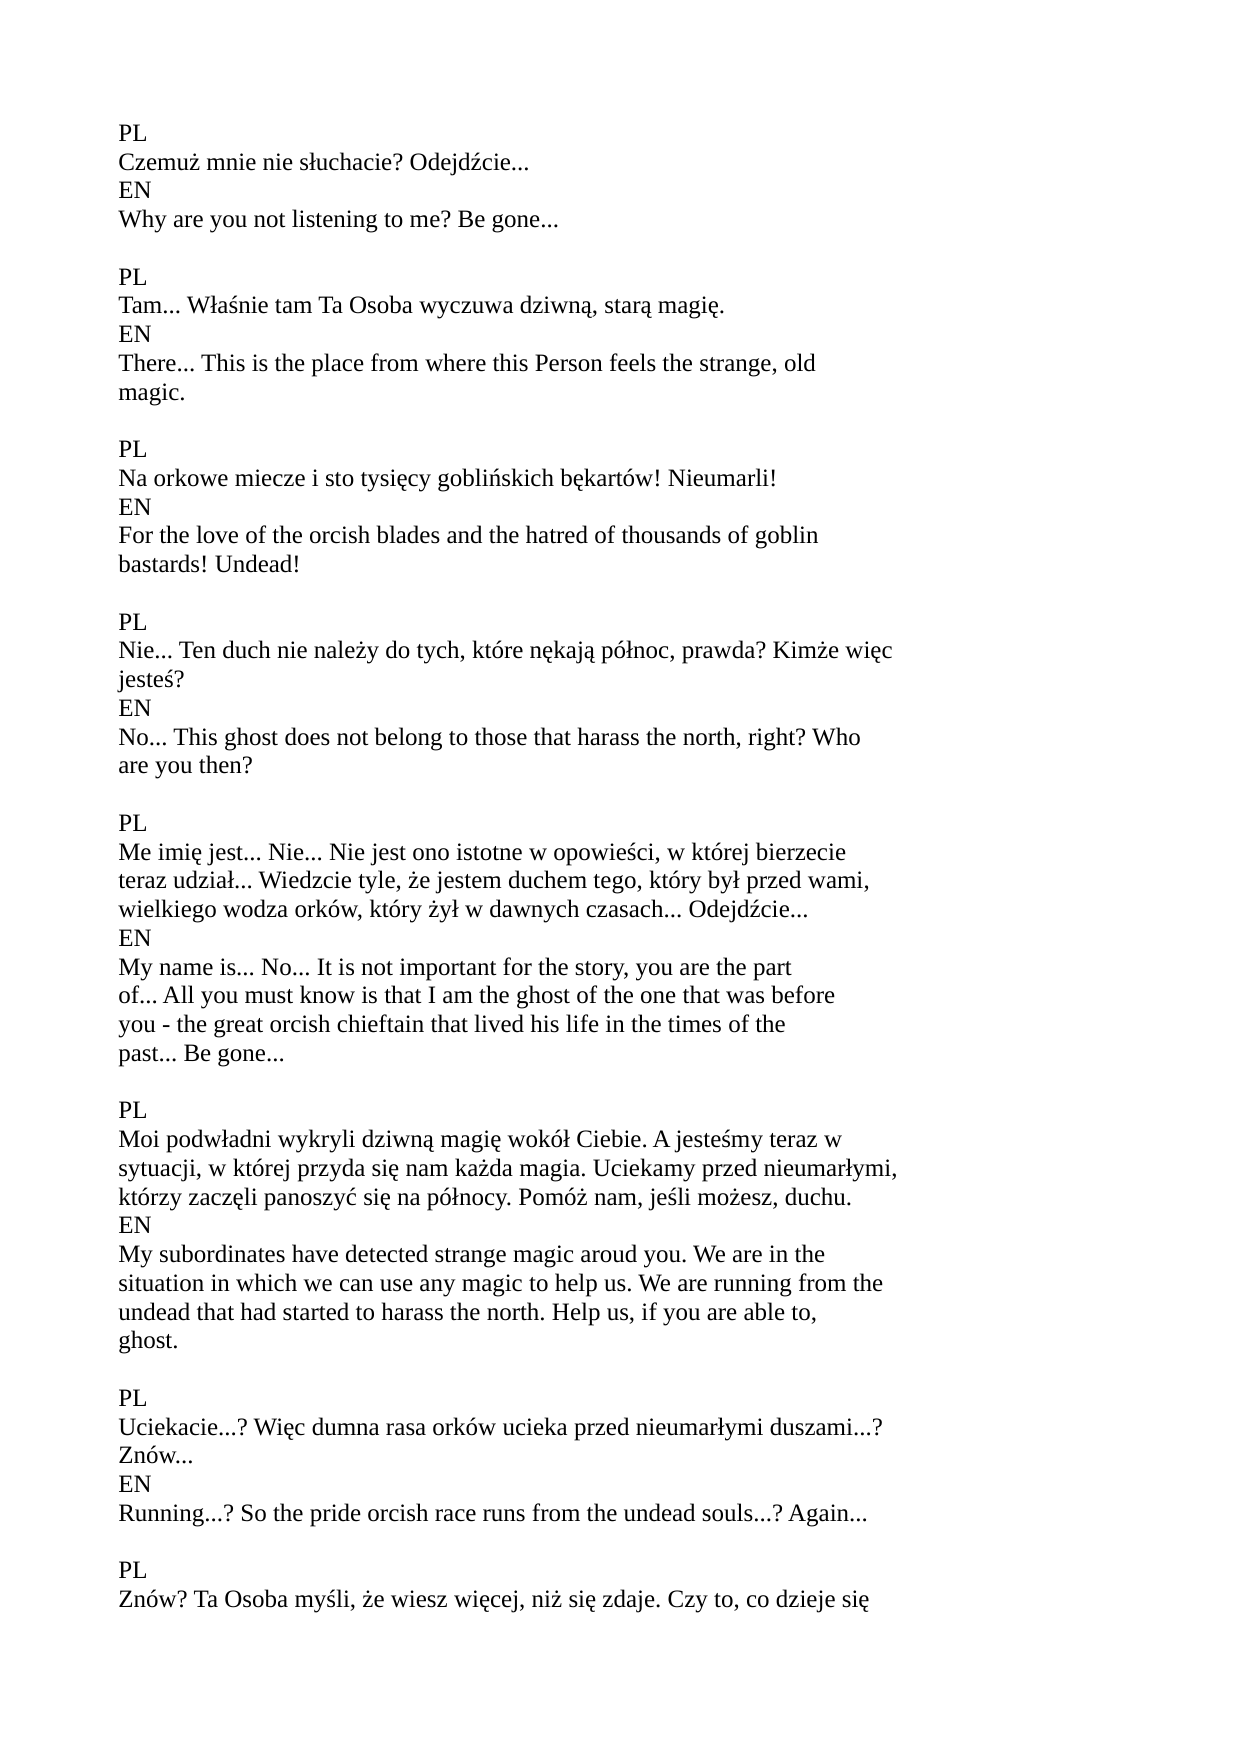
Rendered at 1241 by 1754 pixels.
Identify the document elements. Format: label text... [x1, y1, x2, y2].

text EN [118, 492, 1122, 521]
text Znów... [118, 1441, 1122, 1469]
text Znów? Ta Osoba myśli, że wiesz więcej, niż się zdaje. Czy to, co dzieje się [118, 1584, 1122, 1613]
text There... This is the place from where this Person feels the strange, old [118, 348, 1122, 377]
text PL [118, 118, 1122, 147]
text PL [118, 262, 1122, 291]
text For the love of the orcish blades and the hatred of thousands of goblin [118, 521, 1122, 549]
text you - the great orcish chieftain that lived his life in the times of the [118, 1009, 1122, 1038]
text situation in which we can use any magic to help us. We are running from the [118, 1268, 1122, 1297]
text Moi podwładni wykryli dziwną magię wokół Ciebie. A jesteśmy teraz w [118, 1124, 1122, 1153]
text My subordinates have detected strange magic aroud you. We are in the [118, 1239, 1122, 1268]
text My name is... No... It is not important for the story, you are the part [118, 952, 1122, 981]
text EN [118, 693, 1122, 722]
text teraz udział... Wiedzcie tyle, że jestem duchem tego, który był przed wami, [118, 866, 1122, 894]
text EN [118, 319, 1122, 348]
text Czemuż mnie nie słuchacie? Odejdźcie... [118, 147, 1122, 176]
text sytuacji, w której przyda się nam każda magia. Uciekamy przed nieumarłymi, [118, 1153, 1122, 1182]
text Running...? So the pride orcish race runs from the undead souls...? Again... [118, 1498, 1122, 1527]
text Nie... Ten duch nie należy do tych, które nękają północ, prawda? Kimże więc [118, 636, 1122, 664]
text wielkiego wodza orków, który żył w dawnych czasach... Odejdźcie... [118, 894, 1122, 923]
text PL [118, 434, 1122, 463]
text EN [118, 1211, 1122, 1239]
text EN [118, 176, 1122, 204]
text EN [118, 923, 1122, 952]
text PL [118, 1383, 1122, 1412]
text Uciekacie...? Więc dumna rasa orków ucieka przed nieumarłymi duszami...? [118, 1412, 1122, 1441]
text Me imię jest... Nie... Nie jest ono istotne w opowieści, w której bierzecie [118, 837, 1122, 866]
text PL [118, 1556, 1122, 1584]
text PL [118, 808, 1122, 837]
text undead that had started to harass the north. Help us, if you are able to, [118, 1297, 1122, 1326]
text Na orkowe miecze i sto tysięcy goblińskich bękartów! Nieumarli! [118, 463, 1122, 492]
text magic. [118, 377, 1122, 406]
text are you then? [118, 751, 1122, 779]
text którzy zaczęli panoszyć się na północy. Pomóż nam, jeśli możesz, duchu. [118, 1182, 1122, 1211]
text ghost. [118, 1326, 1122, 1354]
text jesteś? [118, 664, 1122, 693]
text No... This ghost does not belong to those that harass the north, right? Who [118, 722, 1122, 751]
text PL [118, 607, 1122, 636]
text past... Be gone... [118, 1038, 1122, 1067]
text bastards! Undead! [118, 549, 1122, 578]
text EN [118, 1469, 1122, 1498]
text of... All you must know is that I am the ghost of the one that was before [118, 981, 1122, 1009]
text Tam... Właśnie tam Ta Osoba wyczuwa dziwną, starą magię. [118, 291, 1122, 319]
text Why are you not listening to me? Be gone... [118, 204, 1122, 233]
text PL [118, 1096, 1122, 1124]
